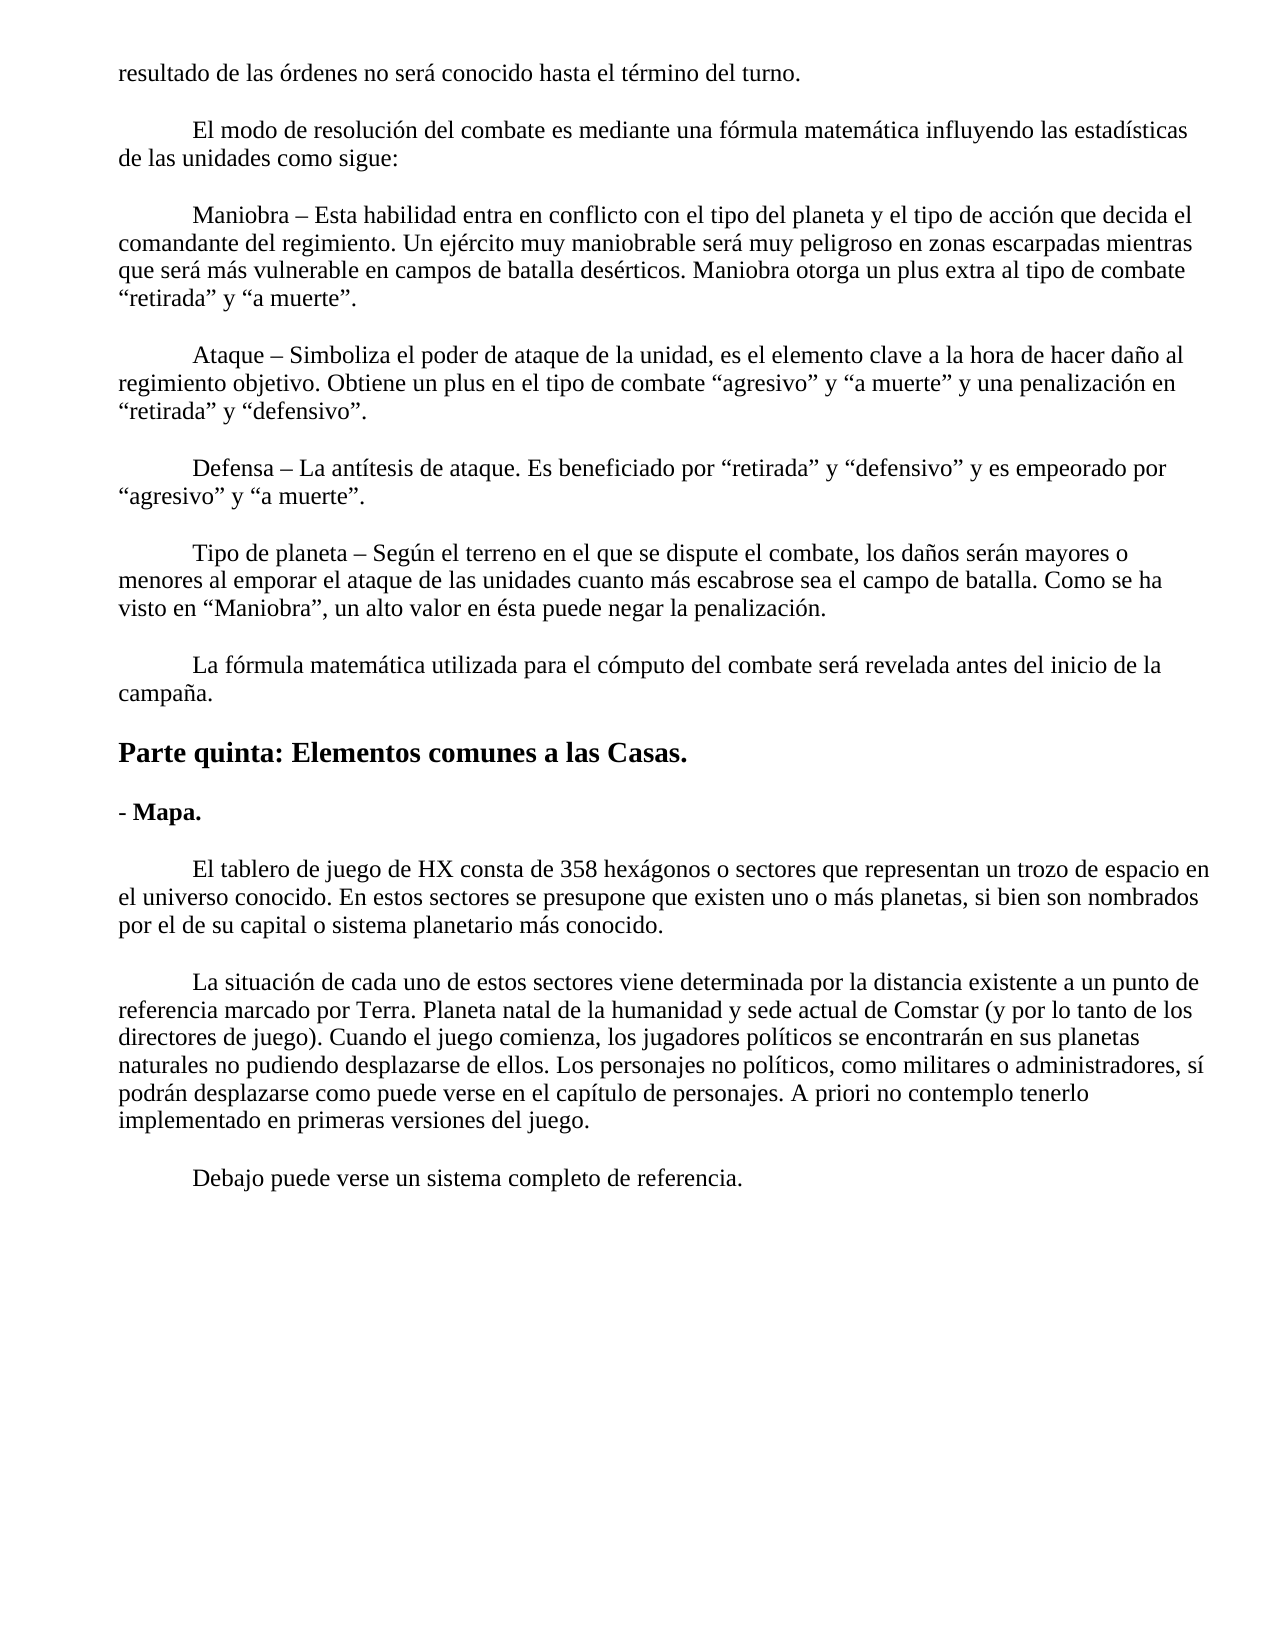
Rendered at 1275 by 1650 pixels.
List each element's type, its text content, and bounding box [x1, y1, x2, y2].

text Debajo puede verse un sistema completo de referencia. [118, 1164, 1216, 1191]
text - Mapa. [118, 798, 1216, 826]
text Tipo de planeta – Según el terreno en el que se dispute el combate, los daños serán mayores o menores al emporar el ataque de las unidades cuanto más escabrose sea el campo de batalla. Como se ha visto en “Maniobra”, un alto valor en ésta puede negar la penalización. [118, 539, 1216, 622]
text Parte quinta: Elementos comunes a las Casas. [118, 736, 1216, 769]
text La fórmula matemática utilizada para el cómputo del combate será revelada antes del inicio de la campaña. [118, 652, 1216, 707]
text Defensa – La antítesis de ataque. Es beneficiado por “retirada” y “defensivo” y es empeorado por “agresivo” y “a muerte”. [118, 454, 1216, 509]
text Ataque – Simboliza el poder de ataque de la unidad, es el elemento clave a la hora de hacer daño al regimiento objetivo. Obtiene un plus en el tipo de combate “agresivo” y “a muerte” y una penalización en “retirada” y “defensivo”. [118, 341, 1216, 424]
text resultado de las órdenes no será conocido hasta el término del turno. [118, 59, 1216, 87]
text La situación de cada uno de estos sectores viene determinada por la distancia existente a un punto de referencia marcado por Terra. Planeta natal de la humanidad y sede actual de Comstar (y por lo tanto de los directores de juego). Cuando el juego comienza, los jugadores políticos se encontrarán en sus planetas naturales no pudiendo desplazarse de ellos. Los personajes no políticos, como militares o administradores, sí podrán desplazarse como puede verse en el capítulo de personajes. A priori no contemplo tenerlo implementado en primeras versiones del juego. [118, 968, 1216, 1134]
text El modo de resolución del combate es mediante una fórmula matemática influyendo las estadísticas de las unidades como sigue: [118, 116, 1216, 172]
text Maniobra – Esta habilidad entra en conflicto con el tipo del planeta y el tipo de acción que decida el comandante del regimiento. Un ejército muy maniobrable será muy peligroso en zonas escarpadas mientras que será más vulnerable en campos de batalla desérticos. Maniobra otorga un plus extra al tipo de combate “retirada” y “a muerte”. [118, 201, 1216, 312]
text El tablero de juego de HX consta de 358 hexágonos o sectores que representan un trozo de espacio en el universo conocido. En estos sectores se presupone que existen uno o más planetas, si bien son nombrados por el de su capital o sistema planetario más conocido. [118, 855, 1216, 938]
